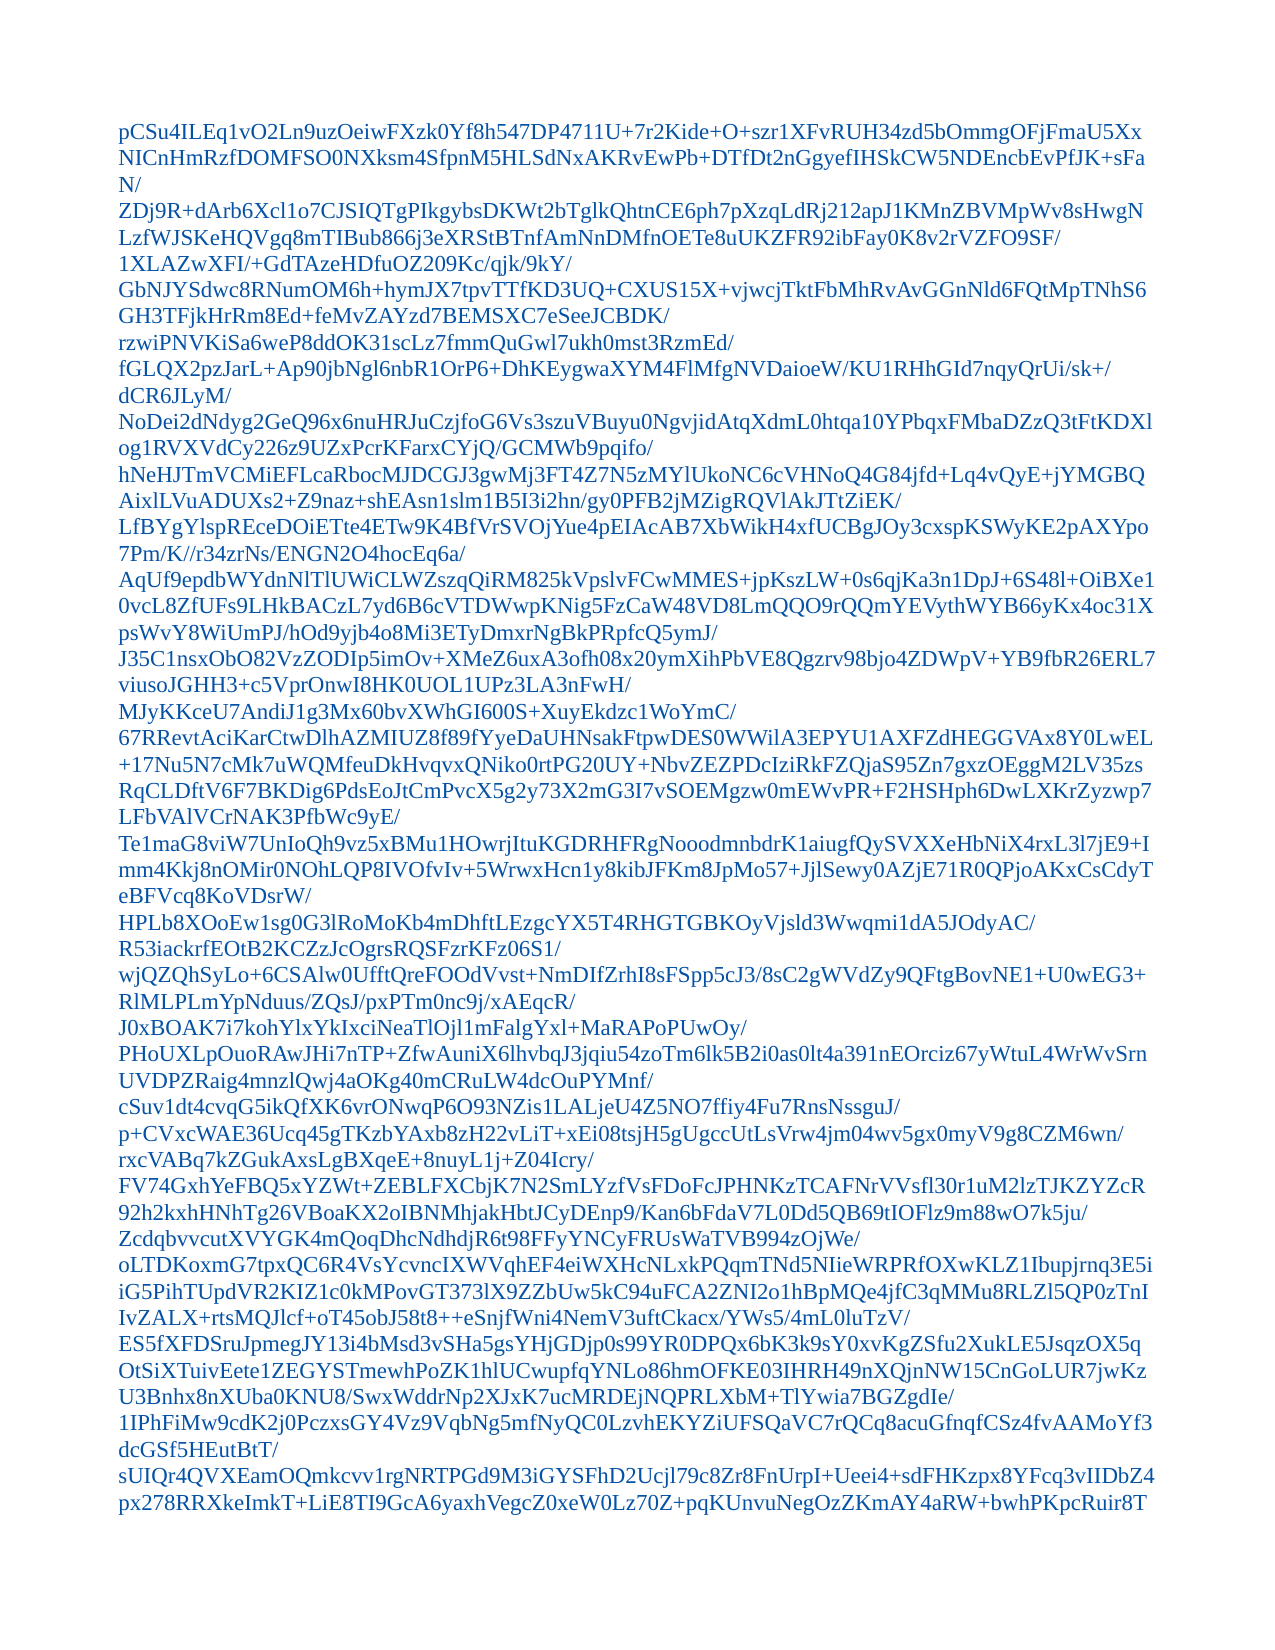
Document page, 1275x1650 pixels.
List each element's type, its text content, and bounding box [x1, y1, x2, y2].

text pCSu4ILEq1vO2Ln9uzOeiwFXzk0Yf8h547DP4711U+7r2Kide+O+szr1XFvRUH34zd5bOmmgOFjFmaU5XxNICnHmRzfDOMFSO0NXksm4SfpnM5HLSdNxAKRvEwPb+DTfDt2nGgyefIHSkCW5NDEncbEvPfJK+sFaN/ZDj9R+dArb6Xcl1o7CJSIQTgPIkgybsDKWt2bTglkQhtnCE6ph7pXzqLdRj212apJ1KMnZBVMpWv8sHwgNLzfWJSKeHQVgq8mTIBub866j3eXRStBTnfAmNnDMfnOETe8uUKZFR92ibFay0K8v2rVZFO9SF/1XLAZwXFI/+GdTAzeHDfuOZ209Kc/qjk/9kY/GbNJYSdwc8RNumOM6h+hymJX7tpvTTfKD3UQ+CXUS15X+vjwcjTktFbMhRvAvGGnNld6FQtMpTNhS6GH3TFjkHrRm8Ed+feMvZAYzd7BEMSXC7eSeeJCBDK/rzwiPNVKiSa6weP8ddOK31scLz7fmmQuGwl7ukh0mst3RzmEd/fGLQX2pzJarL+Ap90jbNgl6nbR1OrP6+DhKEygwaXYM4FlMfgNVDaioeW/KU1RHhGId7nqyQrUi/sk+/dCR6JLyM/NoDei2dNdyg2GeQ96x6nuHRJuCzjfoG6Vs3szuVBuyu0NgvjidAtqXdmL0htqa10YPbqxFMbaDZzQ3tFtKDXlog1RVXVdCy226z9UZxPcrKFarxCYjQ/GCMWb9pqifo/hNeHJTmVCMiEFLcaRbocMJDCGJ3gwMj3FT4Z7N5zMYlUkoNC6cVHNoQ4G84jfd+Lq4vQyE+jYMGBQAixlLVuADUXs2+Z9naz+shEAsn1slm1B5I3i2hn/gy0PFB2jMZigRQVlAkJTtZiEK/LfBYgYlspREceDOiETte4ETw9K4BfVrSVOjYue4pEIAcAB7XbWikH4xfUCBgJOy3cxspKSWyKE2pAXYpo7Pm/K//r34zrNs/ENGN2O4hocEq6a/AqUf9epdbWYdnNlTlUWiCLWZszqQiRM825kVpslvFCwMMES+jpKszLW+0s6qjKa3n1DpJ+6S48l+OiBXe10vcL8ZfUFs9LHkBACzL7yd6B6cVTDWwpKNig5FzCaW48VD8LmQQO9rQQmYEVythWYB66yKx4oc31XpsWvY8WiUmPJ/hOd9yjb4o8Mi3ETyDmxrNgBkPRpfcQ5ymJ/J35C1nsxObO82VzZODIp5imOv+XMeZ6uxA3ofh08x20ymXihPbVE8Qgzrv98bjo4ZDWpV+YB9fbR26ERL7viusoJGHH3+c5VprOnwI8HK0UOL1UPz3LA3nFwH/MJyKKceU7AndiJ1g3Mx60bvXWhGI600S+XuyEkdzc1WoYmC/67RRevtAciKarCtwDlhAZMIUZ8f89fYyeDaUHNsakFtpwDES0WWilA3EPYU1AXFZdHEGGVAx8Y0LwEL+17Nu5N7cMk7uWQMfeuDkHvqvxQNiko0rtPG20UY+NbvZEZPDcIziRkFZQjaS95Zn7gxzOEggM2LV35zsRqCLDftV6F7BKDig6PdsEoJtCmPvcX5g2y73X2mG3I7vSOEMgzw0mEWvPR+F2HSHph6DwLXKrZyzwp7LFbVAlVCrNAK3PfbWc9yE/Te1maG8viW7UnIoQh9vz5xBMu1HOwrjItuKGDRHFRgNooodmnbdrK1aiugfQySVXXeHbNiX4rxL3l7jE9+Imm4Kkj8nOMir0NOhLQP8IVOfvIv+5WrwxHcn1y8kibJFKm8JpMo57+JjlSewy0AZjE71R0QPjoAKxCsCdyTeBFVcq8KoVDsrW/HPLb8XOoEw1sg0G3lRoMoKb4mDhftLEzgcYX5T4RHGTGBKOyVjsld3Wwqmi1dA5JOdyAC/R53iackrfEOtB2KCZzJcOgrsRQSFzrKFz06S1/wjQZQhSyLo+6CSAlw0UfftQreFOOdVvst+NmDIfZrhI8sFSpp5cJ3/8sC2gWVdZy9QFtgBovNE1+U0wEG3+RlMLPLmYpNduus/ZQsJ/pxPTm0nc9j/xAEqcR/J0xBOAK7i7kohYlxYkIxciNeaTlOjl1mFalgYxl+MaRAPoPUwOy/PHoUXLpOuoRAwJHi7nTP+ZfwAuniX6lhvbqJ3jqiu54zoTm6lk5B2i0as0lt4a391nEOrciz67yWtuL4WrWvSrnUVDPZRaig4mnzlQwj4aOKg40mCRuLW4dcOuPYMnf/cSuv1dt4cvqG5ikQfXK6vrONwqP6O93NZis1LALjeU4Z5NO7ffiy4Fu7RnsNssguJ/p+CVxcWAE36Ucq45gTKzbYAxb8zH22vLiT+xEi08tsjH5gUgccUtLsVrw4jm04wv5gx0myV9g8CZM6wn/rxcVABq7kZGukAxsLgBXqeE+8nuyL1j+Z04Icry/FV74GxhYeFBQ5xYZWt+ZEBLFXCbjK7N2SmLYzfVsFDoFcJPHNKzTCAFNrVVsfl30r1uM2lzTJKZYZcR92h2kxhHNhTg26VBoaKX2oIBNMhjakHbtJCyDEnp9/Kan6bFdaV7L0Dd5QB69tIOFlz9m88wO7k5ju/ZcdqbvvcutXVYGK4mQoqDhcNdhdjR6t98FFyYNCyFRUsWaTVB994zOjWe/oLTDKoxmG7tpxQC6R4VsYcvncIXWVqhEF4eiWXHcNLxkPQqmTNd5NIieWRPRfOXwKLZ1Ibupjrnq3E5iiG5PihTUpdVR2KIZ1c0kMPovGT373lX9ZZbUw5kC94uFCA2ZNI2o1hBpMQe4jfC3qMMu8RLZl5QP0zTnIIvZALX+rtsMQJlcf+oT45obJ58t8++eSnjfWni4NemV3uftCkacx/YWs5/4mL0luTzV/ES5fXFDSruJpmegJY13i4bMsd3vSHa5gsYHjGDjp0s99YR0DPQx6bK3k9sY0xvKgZSfu2XukLE5JsqzOX5qOtSiXTuivEete1ZEGYSTmewhPoZK1hlUCwupfqYNLo86hmOFKE03IHRH49nXQjnNW15CnGoLUR7jwKzU3Bnhx8nXUba0KNU8/SwxWddrNp2XJxK7ucMRDEjNQPRLXbM+TlYwia7BGZgdIe/1IPhFiMw9cdK2j0PczxsGY4Vz9VqbNg5mfNyQC0LzvhEKYZiUFSQaVC7rQCq8acuGfnqfCSz4fvAAMoYf3dcGSf5HEutBtT/sUIQr4QVXEamOQmkcvv1rgNRTPGd9M3iGYSFhD2Ucjl79c8Zr8FnUrpI+Ueei4+sdFHKzpx8YFcq3vIIDbZ4px278RRXkeImkT+LiE8TI9GcA6yaxhVegcZ0xeW0Lz70Z+pqKUnvuNegOzZKmAY4aRW+bwhPKpcRuir8T [118, 118, 1157, 1515]
